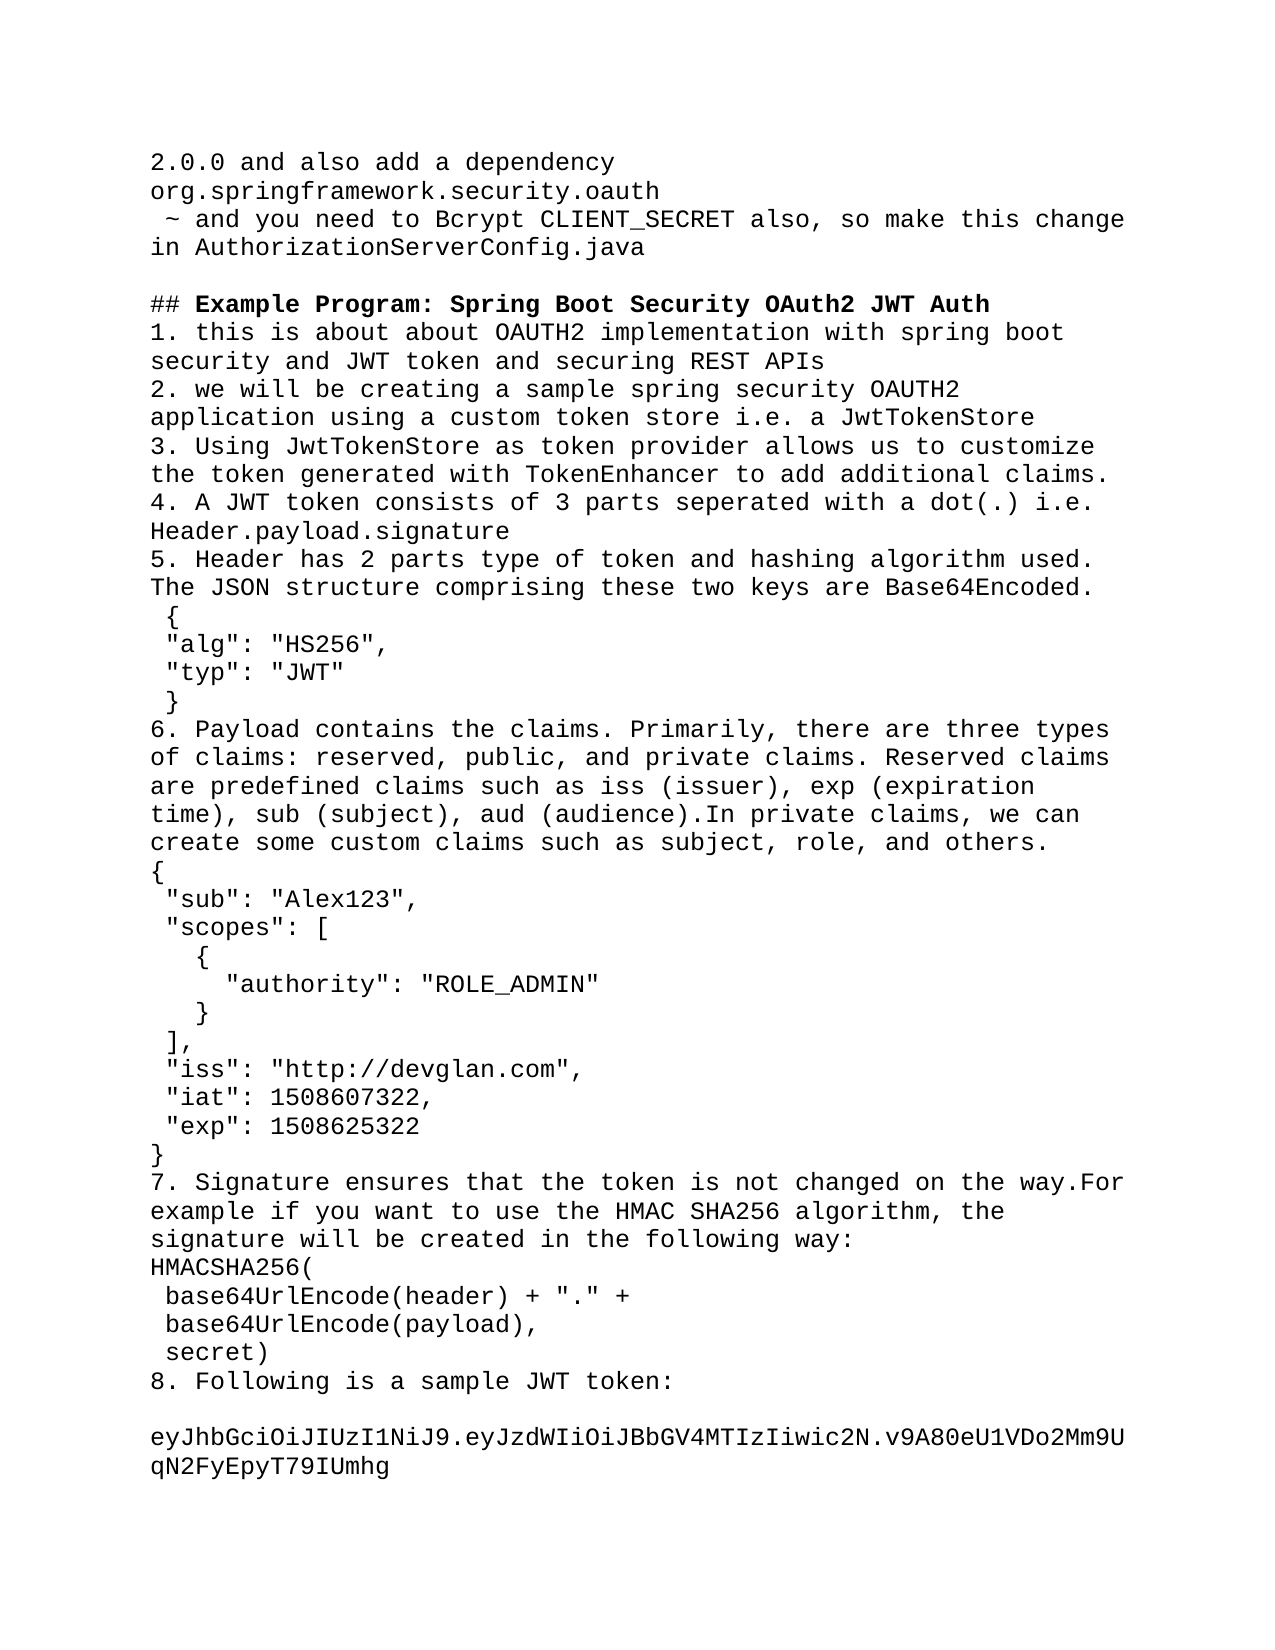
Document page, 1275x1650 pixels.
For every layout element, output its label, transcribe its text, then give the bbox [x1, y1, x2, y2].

text 4. A JWT token consists of 3 parts seperated with a dot(.) i.e. Header.payload.signature [150, 490, 1125, 547]
text base64UrlEncode(header) + "." + [150, 1283, 1125, 1312]
text ~ and you need to Bcrypt CLIENT_SECRET also, so make this change in AuthorizationServerConfig.java [150, 207, 1125, 263]
text 6. Payload contains the claims. Primarily, there are three types of claims: reserved, public, and private claims. Reserved claims are predefined claims such as iss (issuer), exp (expiration time), sub (subject), aud (audience).In private claims, we can create some custom claims such as subject, role, and others. [150, 717, 1125, 858]
text base64UrlEncode(payload), [150, 1312, 1125, 1340]
text "sub": "Alex123", [150, 887, 1125, 915]
text "alg": "HS256", [150, 632, 1125, 660]
text "typ": "JWT" [150, 660, 1125, 688]
text } [150, 1000, 1125, 1028]
text secret) [150, 1340, 1125, 1368]
text ], [150, 1028, 1125, 1057]
text ## Example Program: Spring Boot Security OAuth2 JWT Auth [150, 292, 1125, 320]
text 2.0.0 and also add a dependency org.springframework.security.oauth [150, 150, 1125, 207]
text } [150, 688, 1125, 717]
text 1. this is about about OAUTH2 implementation with spring boot security and JWT token and securing REST APIs [150, 320, 1125, 377]
text "iss": "http://devglan.com", [150, 1057, 1125, 1085]
text "iat": 1508607322, [150, 1085, 1125, 1113]
text "exp": 1508625322 [150, 1113, 1125, 1142]
text } [150, 1142, 1125, 1170]
text eyJhbGciOiJIUzI1NiJ9.eyJzdWIiOiJBbGV4MTIzIiwic2N.v9A80eU1VDo2Mm9UqN2FyEpyT79IUmhg [150, 1397, 1125, 1482]
text 2. we will be creating a sample spring security OAUTH2 application using a custom token store i.e. a JwtTokenStore [150, 377, 1125, 433]
text { [150, 858, 1125, 887]
text "authority": "ROLE_ADMIN" [150, 972, 1125, 1000]
text 5. Header has 2 parts type of token and hashing algorithm used. The JSON structure comprising these two keys are Base64Encoded. [150, 547, 1125, 603]
text { [150, 603, 1125, 632]
text { [150, 943, 1125, 972]
text 7. Signature ensures that the token is not changed on the way.For example if you want to use the HMAC SHA256 algorithm, the signature will be created in the following way: [150, 1170, 1125, 1255]
text HMACSHA256( [150, 1255, 1125, 1283]
text "scopes": [ [150, 915, 1125, 943]
text 8. Following is a sample JWT token: [150, 1368, 1125, 1397]
text 3. Using JwtTokenStore as token provider allows us to customize the token generated with TokenEnhancer to add additional claims. [150, 433, 1125, 490]
